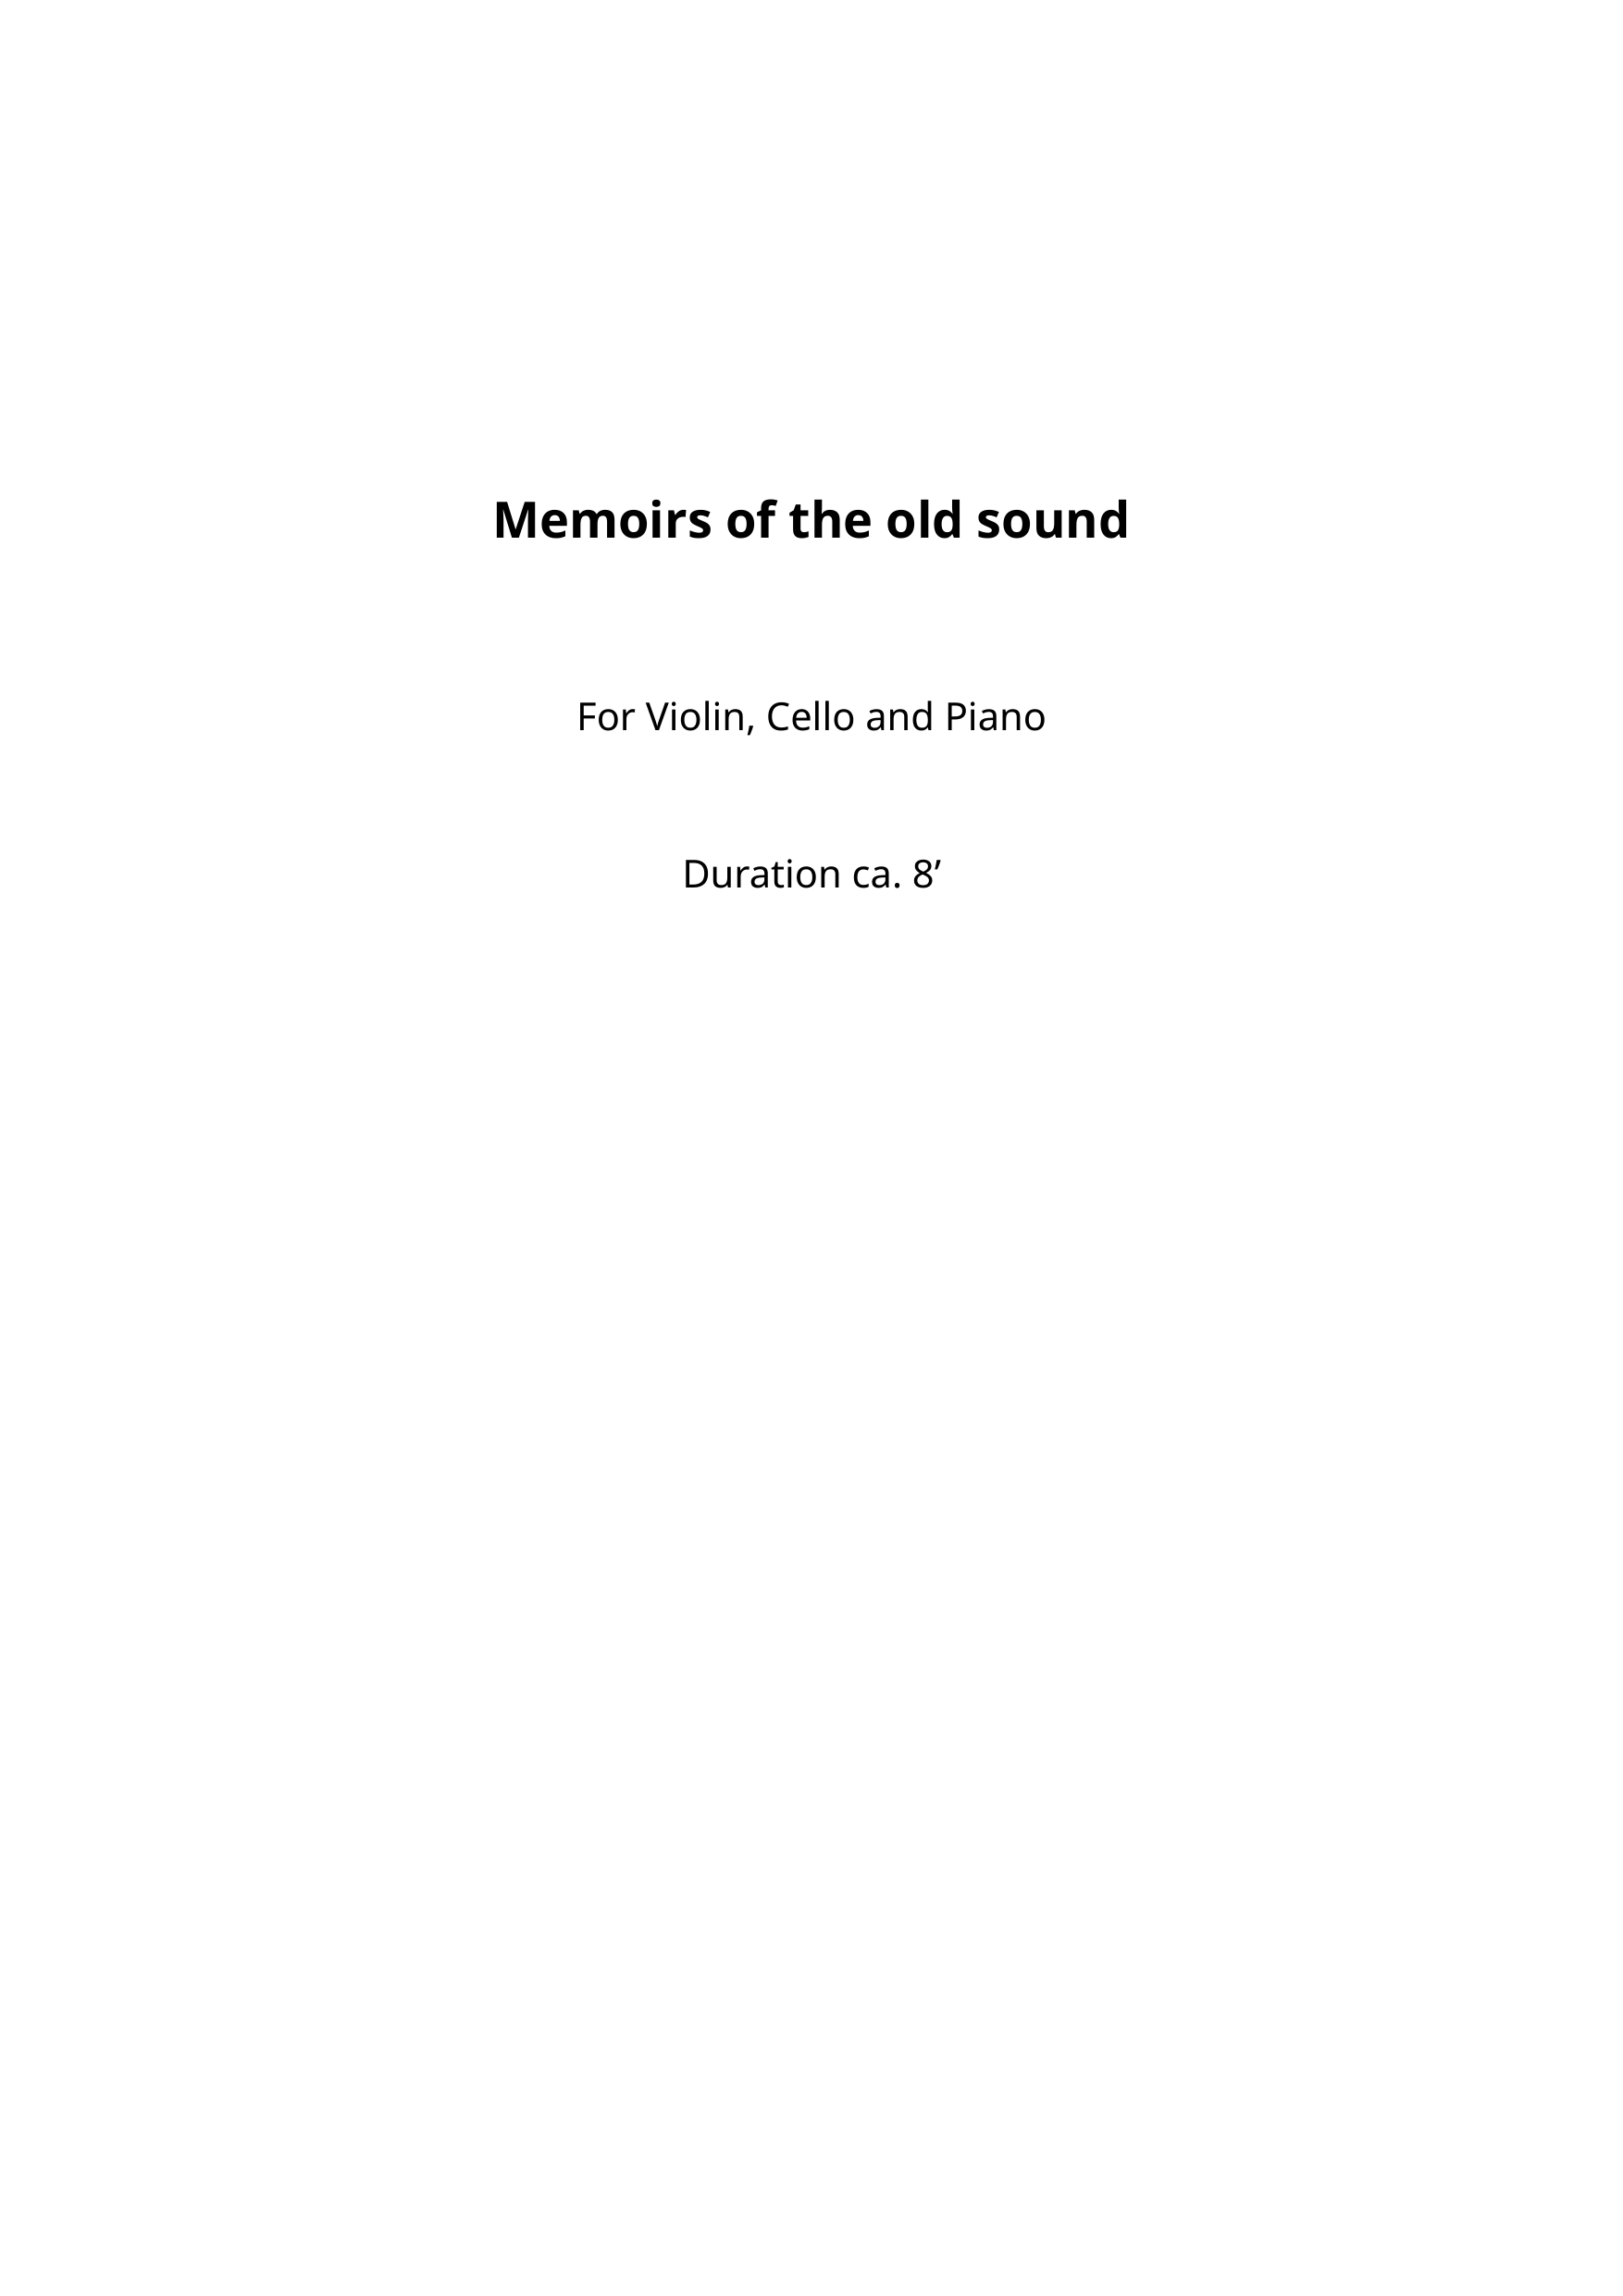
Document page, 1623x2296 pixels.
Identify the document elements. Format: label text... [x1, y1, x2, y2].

text Duration ca. 8’ [109, 847, 1514, 900]
text For Violin, Cello and Piano [109, 689, 1514, 742]
text Memoirs of the old sound [109, 485, 1514, 552]
